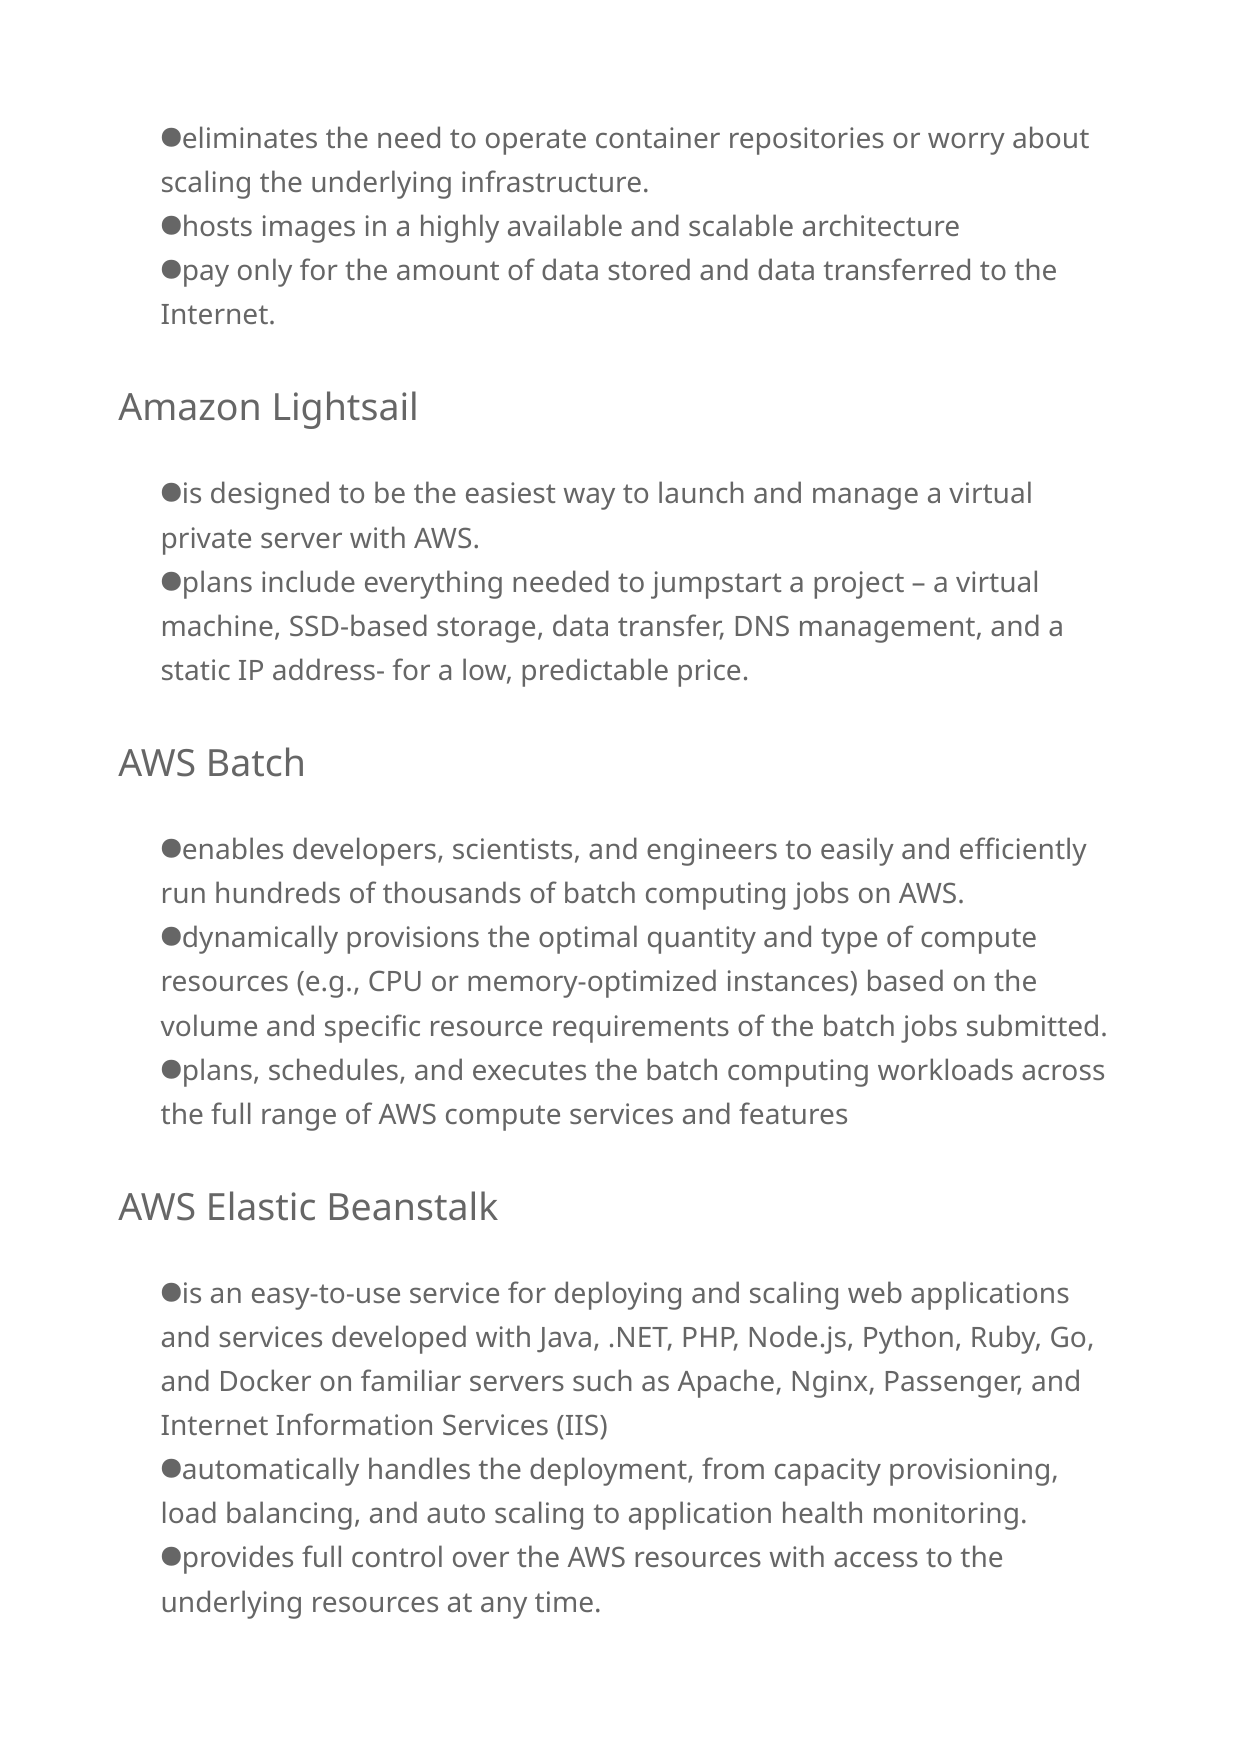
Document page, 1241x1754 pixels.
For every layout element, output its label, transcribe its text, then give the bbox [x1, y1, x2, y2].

list pay only for the amount of data stored and data transferred to the Internet. [118, 250, 1122, 333]
list dynamically provisions the optimal quantity and type of compute resources (e.g., CPU or memory-optimized instances) based on the volume and specific resource requirements of the batch jobs submitted. [118, 918, 1122, 1044]
subtitle Amazon Lightsail [118, 381, 1122, 432]
list enables developers, scientists, and engineers to easily and efficiently run hundreds of thousands of batch computing jobs on AWS. [118, 829, 1122, 912]
list hosts images in a highly available and scalable architecture [118, 206, 1122, 244]
subtitle AWS Elastic Beanstalk [118, 1180, 1122, 1231]
list plans include everything needed to jumpstart a project – a virtual machine, SSD-based storage, data transfer, DNS management, and a static IP address- for a low, predictable price. [118, 562, 1122, 688]
list is an easy-to-use service for deploying and scaling web applications and services developed with Java, .NET, PHP, Node.js, Python, Ruby, Go, and Docker on familiar servers such as Apache, Nginx, Passenger, and Internet Information Services (IIS) [118, 1273, 1122, 1444]
subtitle AWS Batch [118, 736, 1122, 787]
list is designed to be the easiest way to launch and manage a virtual private server with AWS. [118, 474, 1122, 556]
list provides full control over the AWS resources with access to the underlying resources at any time. [118, 1538, 1122, 1620]
list eliminates the need to operate container repositories or worry about scaling the underlying infrastructure. [118, 118, 1122, 201]
list automatically handles the deployment, from capacity provisioning, load balancing, and auto scaling to application health monitoring. [118, 1450, 1122, 1532]
list plans, schedules, and executes the batch computing workloads across the full range of AWS compute services and features [118, 1050, 1122, 1132]
